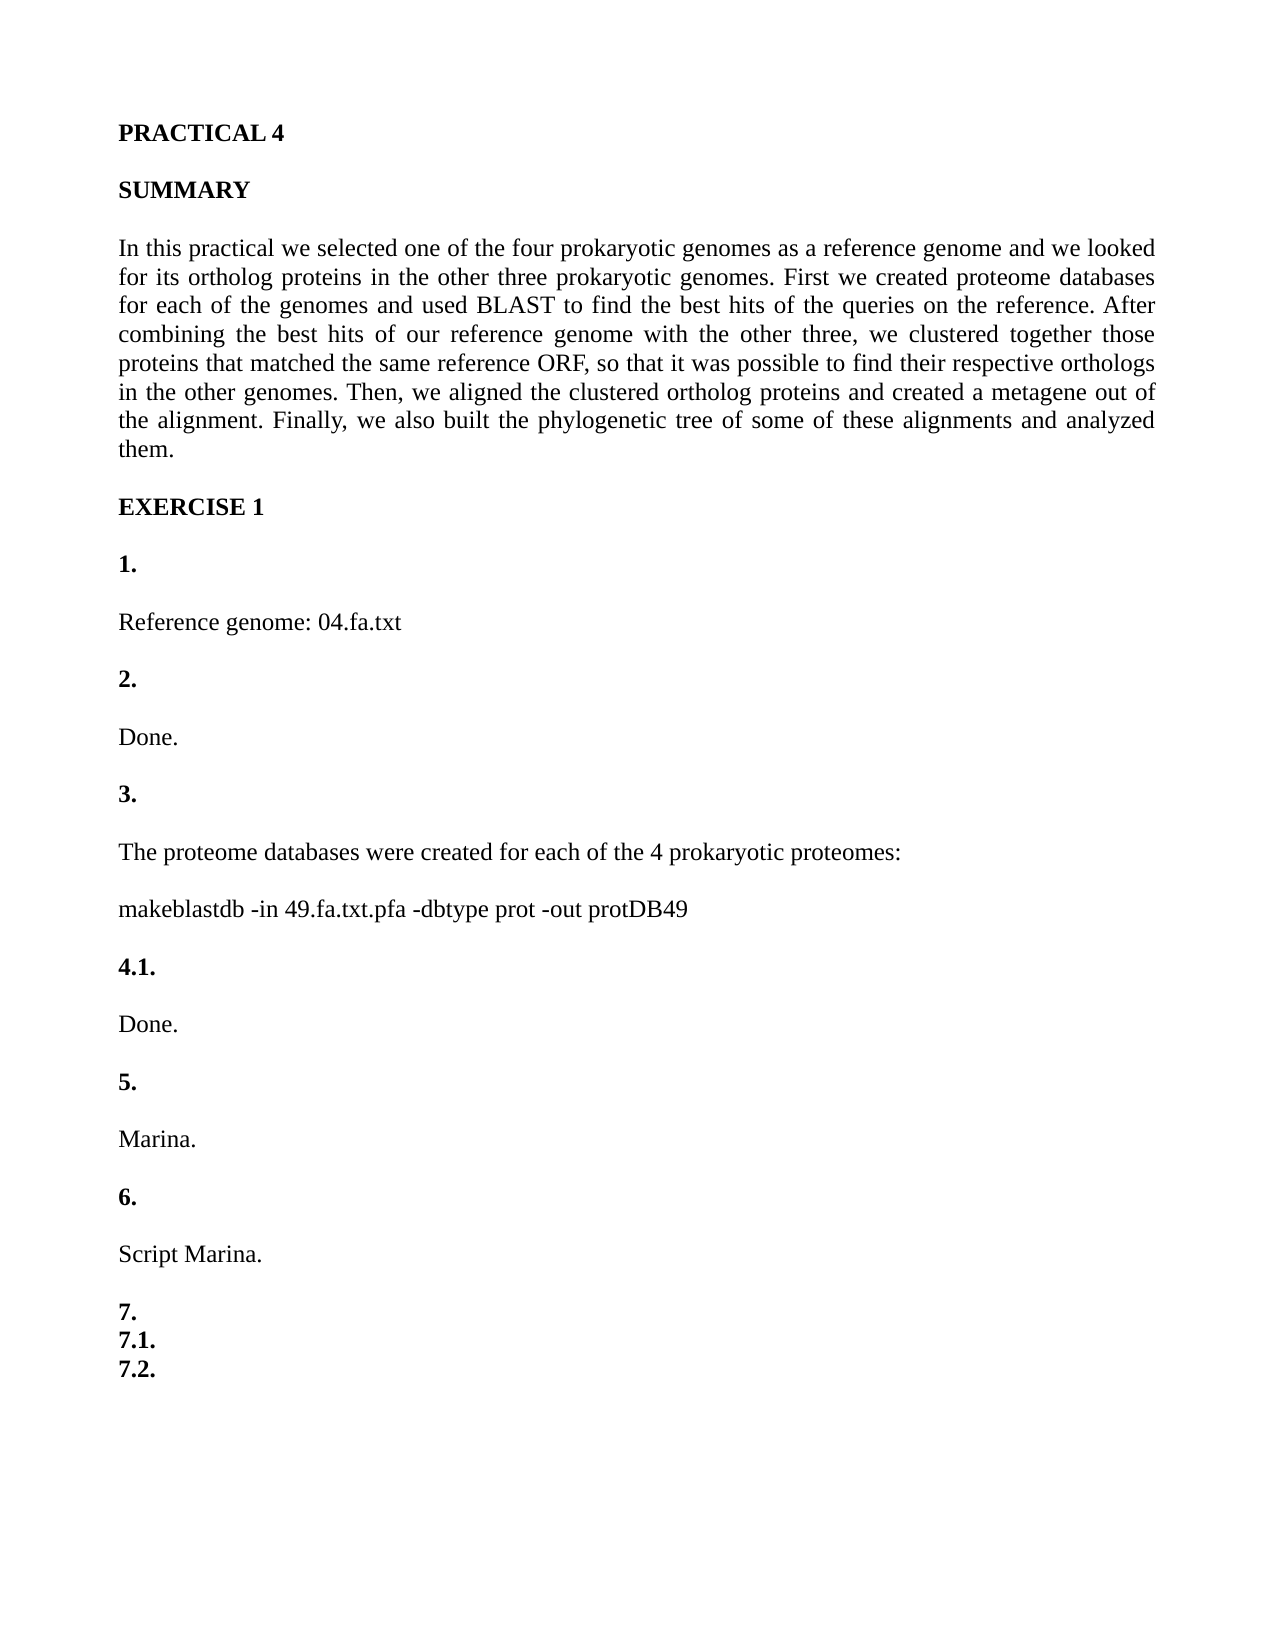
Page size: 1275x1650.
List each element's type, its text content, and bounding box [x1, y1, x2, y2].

text 6. [118, 1182, 1157, 1211]
text 5. [118, 1067, 1157, 1096]
text Done. [118, 1009, 1157, 1038]
text The proteome databases were created for each of the 4 prokaryotic proteomes: [118, 837, 1157, 866]
text PRACTICAL 4 [118, 118, 1157, 147]
text 7. [118, 1297, 1157, 1326]
text Reference genome: 04.fa.txt [118, 607, 1157, 636]
text 4.1. [118, 952, 1157, 981]
text Done. [118, 722, 1157, 751]
text 3. [118, 779, 1157, 808]
text Script Marina. [118, 1239, 1157, 1268]
text EXERCISE 1 [118, 492, 1157, 521]
text SUMMARY [118, 176, 1157, 204]
text Marina. [118, 1124, 1157, 1153]
text makeblastdb -in 49.fa.txt.pfa -dbtype prot -out protDB49 [118, 894, 1157, 923]
text 1. [118, 549, 1157, 578]
text 7.1. [118, 1326, 1157, 1354]
text 7.2. [118, 1354, 1157, 1383]
text 2. [118, 664, 1157, 693]
text In this practical we selected one of the four prokaryotic genomes as a reference genome and we looked for its ortholog proteins in the other three prokaryotic genomes. First we created proteome databases for each of the genomes and used BLAST to find the best hits of the queries on the reference. After combining the best hits of our reference genome with the other three, we clustered together those proteins that matched the same reference ORF, so that it was possible to find their respective orthologs in the other genomes. Then, we aligned the clustered ortholog proteins and created a metagene out of the alignment. Finally, we also built the phylogenetic tree of some of these alignments and analyzed them. [118, 233, 1157, 463]
